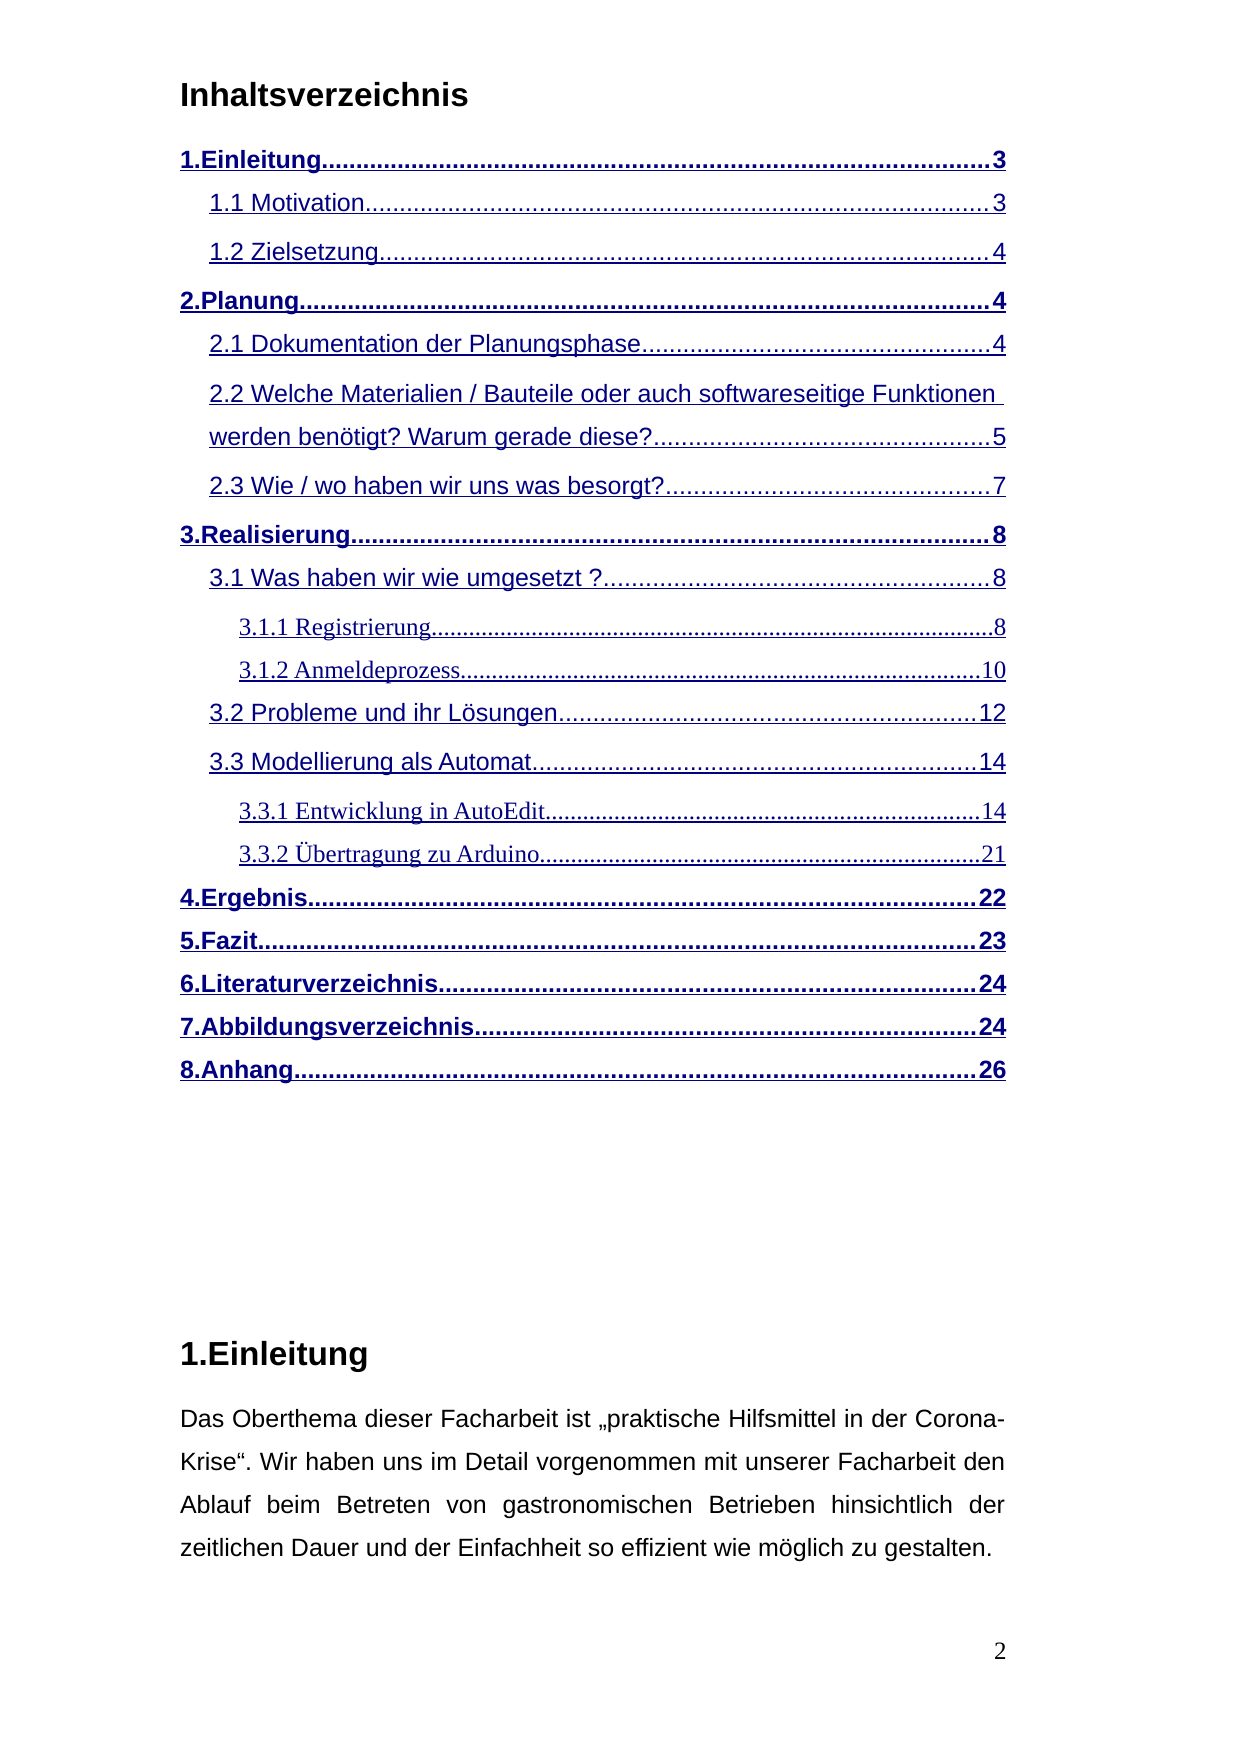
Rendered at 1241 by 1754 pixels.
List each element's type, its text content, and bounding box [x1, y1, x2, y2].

text 2.3 Wie / wo haben wir uns was besorgt? 7 [209, 471, 1006, 496]
text 2.1 Dokumentation der Planungsphase 4 [209, 329, 1006, 354]
text 2.2 Welche Materialien / Bauteile oder auch softwareseitige Funktionen werden benötigt? Warum gerade diese? 5 [209, 378, 1006, 447]
text 2.Planung 4 [180, 286, 1006, 311]
subtitle Inhaltsverzeichnis [180, 75, 1006, 113]
text 3.1.1 Registrierung 8 [239, 612, 1006, 637]
text 3.3 Modellierung als Automat 14 [209, 747, 1006, 772]
text 1.2 Zielsetzung 4 [209, 237, 1006, 262]
subtitle 1.Einleitung [180, 1334, 1006, 1372]
text 7.Abbildungsverzeichnis 24 [180, 1012, 1006, 1037]
text 3.1 Was haben wir wie umgesetzt ? 8 [209, 563, 1006, 588]
text 3.3.2 Übertragung zu Arduino 21 [239, 839, 1006, 864]
text Das Oberthema dieser Facharbeit ist „praktische Hilfsmittel in der Corona-Krise“. Wir haben uns im Detail vorgenommen mit unserer Facharbeit den Ablauf beim Betreten von gastronomischen Betrieben hinsichtlich der zeitlichen Dauer und der Einfachheit so effizient wie möglich zu gestalten. [180, 1404, 1006, 1562]
text 3.1.2 Anmeldeprozess 10 [239, 655, 1006, 680]
text 1.1 Motivation 3 [209, 188, 1006, 213]
text 3.3.1 Entwicklung in AutoEdit 14 [239, 796, 1006, 821]
text 3.Realisierung 8 [180, 520, 1006, 545]
text 3.2 Probleme und ihr Lösungen 12 [209, 698, 1006, 723]
text 1.Einleitung 3 [180, 145, 1006, 170]
text 6.Literaturverzeichnis 24 [180, 969, 1006, 994]
text 5.Fazit 23 [180, 926, 1006, 951]
text 4.Ergebnis 22 [180, 883, 1006, 908]
text 8.Anhang 26 [180, 1055, 1006, 1080]
